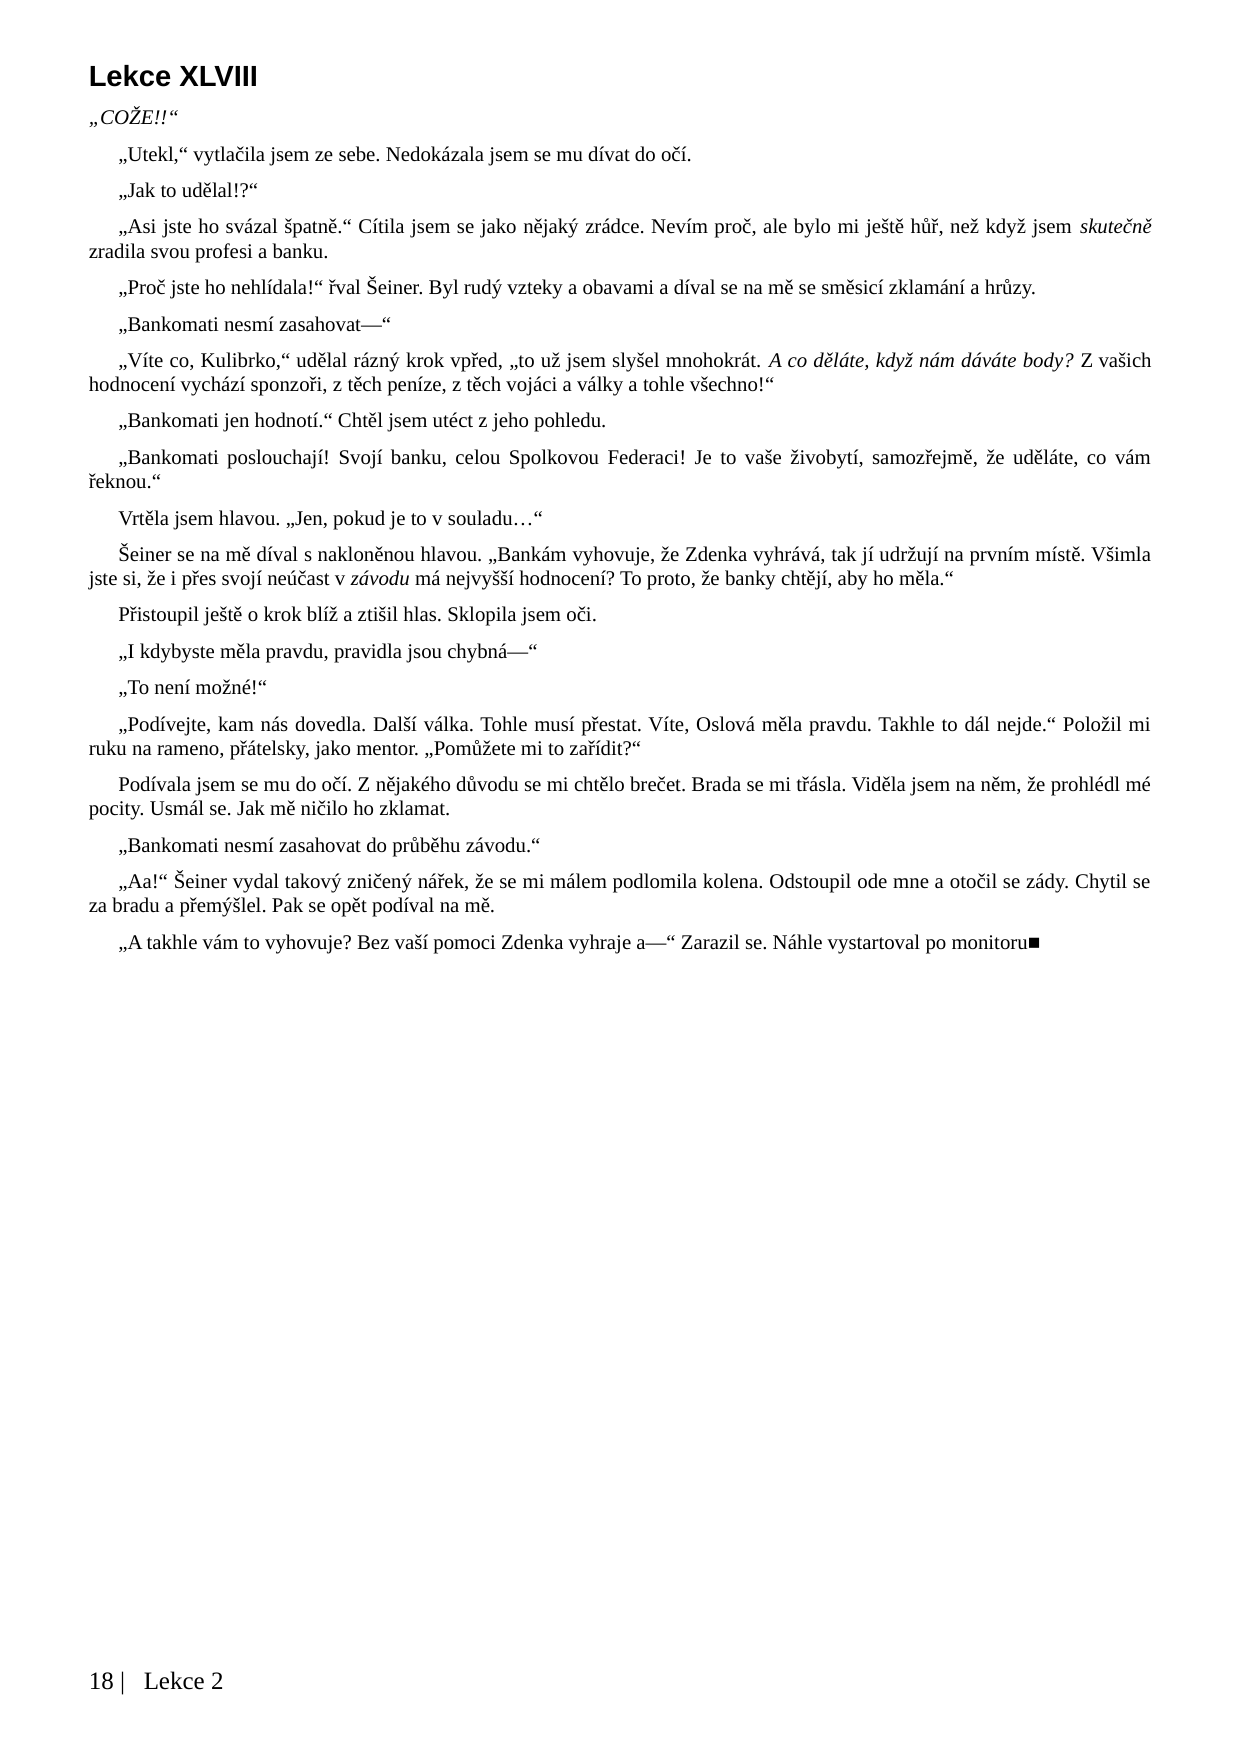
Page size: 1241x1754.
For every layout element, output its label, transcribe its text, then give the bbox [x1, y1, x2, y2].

text „Bankomati poslouchají! Svojí banku, celou Spolkovou Federaci! Je to vaše živobytí, samozřejmě, že uděláte, co vám řeknou.“ [88, 445, 1152, 493]
text „Jak to udělal!?“ [88, 178, 1152, 202]
text „Aa!“ Šeiner vydal takový zničený nářek, že se mi málem podlomila kolena. Odstoupil ode mne a otočil se zády. Chytil se za bradu a přemýšlel. Pak se opět podíval na mě. [88, 869, 1152, 917]
text „COŽE!!“ [88, 105, 1152, 129]
text „Víte co, Kulibrko,“ udělal rázný krok vpřed, „to už jsem slyšel mnohokrát. A co děláte, když nám dáváte body? Z vašich hodnocení vychází sponzoři, z těch peníze, z těch vojáci a války a tohle všechno!“ [88, 348, 1152, 396]
text Podívala jsem se mu do očí. Z nějakého důvodu se mi chtělo brečet. Brada se mi třásla. Viděla jsem na něm, že prohlédl mé pocity. Usmál se. Jak mě ničilo ho zklamat. [88, 772, 1152, 820]
text Šeiner se na mě díval s nakloněnou hlavou. „Bankám vyhovuje, že Zdenka vyhrává, tak jí udržují na prvním místě. Všimla jste si, že i přes svojí neúčast v závodu má nejvyšší hodnocení? To proto, že banky chtějí, aby ho měla.“ [88, 542, 1152, 590]
text Lekce XLVIII [88, 59, 1152, 93]
text Přistoupil ještě o krok blíž a ztišil hlas. Sklopila jsem oči. [88, 602, 1152, 626]
text „I kdybyste měla pravdu, pravidla jsou chybná—“ [88, 639, 1152, 663]
text Vrtěla jsem hlavou. „Jen, pokud je to v souladu…“ [88, 505, 1152, 529]
text „Asi jste ho svázal špatně.“ Cítila jsem se jako nějaký zrádce. Nevím proč, ale bylo mi ještě hůř, než když jsem skutečně zradila svou profesi a banku. [88, 214, 1152, 263]
text „Proč jste ho nehlídala!“ řval Šeiner. Byl rudý vzteky a obavami a díval se na mě se směsicí zklamání a hrůzy. [88, 275, 1152, 299]
text „To není možné!“ [88, 675, 1152, 699]
text „Bankomati nesmí zasahovat do průběhu závodu.“ [88, 833, 1152, 857]
text „Bankomati nesmí zasahovat—“ [88, 311, 1152, 336]
text „Utekl,“ vytlačila jsem ze sebe. Nedokázala jsem se mu dívat do očí. [88, 142, 1152, 166]
text „Bankomati jen hodnotí.“ Chtěl jsem utéct z jeho pohledu. [88, 408, 1152, 432]
text „A takhle vám to vyhovuje? Bez vaší pomoci Zdenka vyhraje a—“ Zarazil se. Náhle vystartoval po monitoru■ [88, 930, 1152, 954]
text „Podívejte, kam nás dovedla. Další válka. Tohle musí přestat. Víte, Oslová měla pravdu. Takhle to dál nejde.“ Položil mi ruku na rameno, přátelsky, jako mentor. „Pomůžete mi to zařídit?“ [88, 712, 1152, 760]
